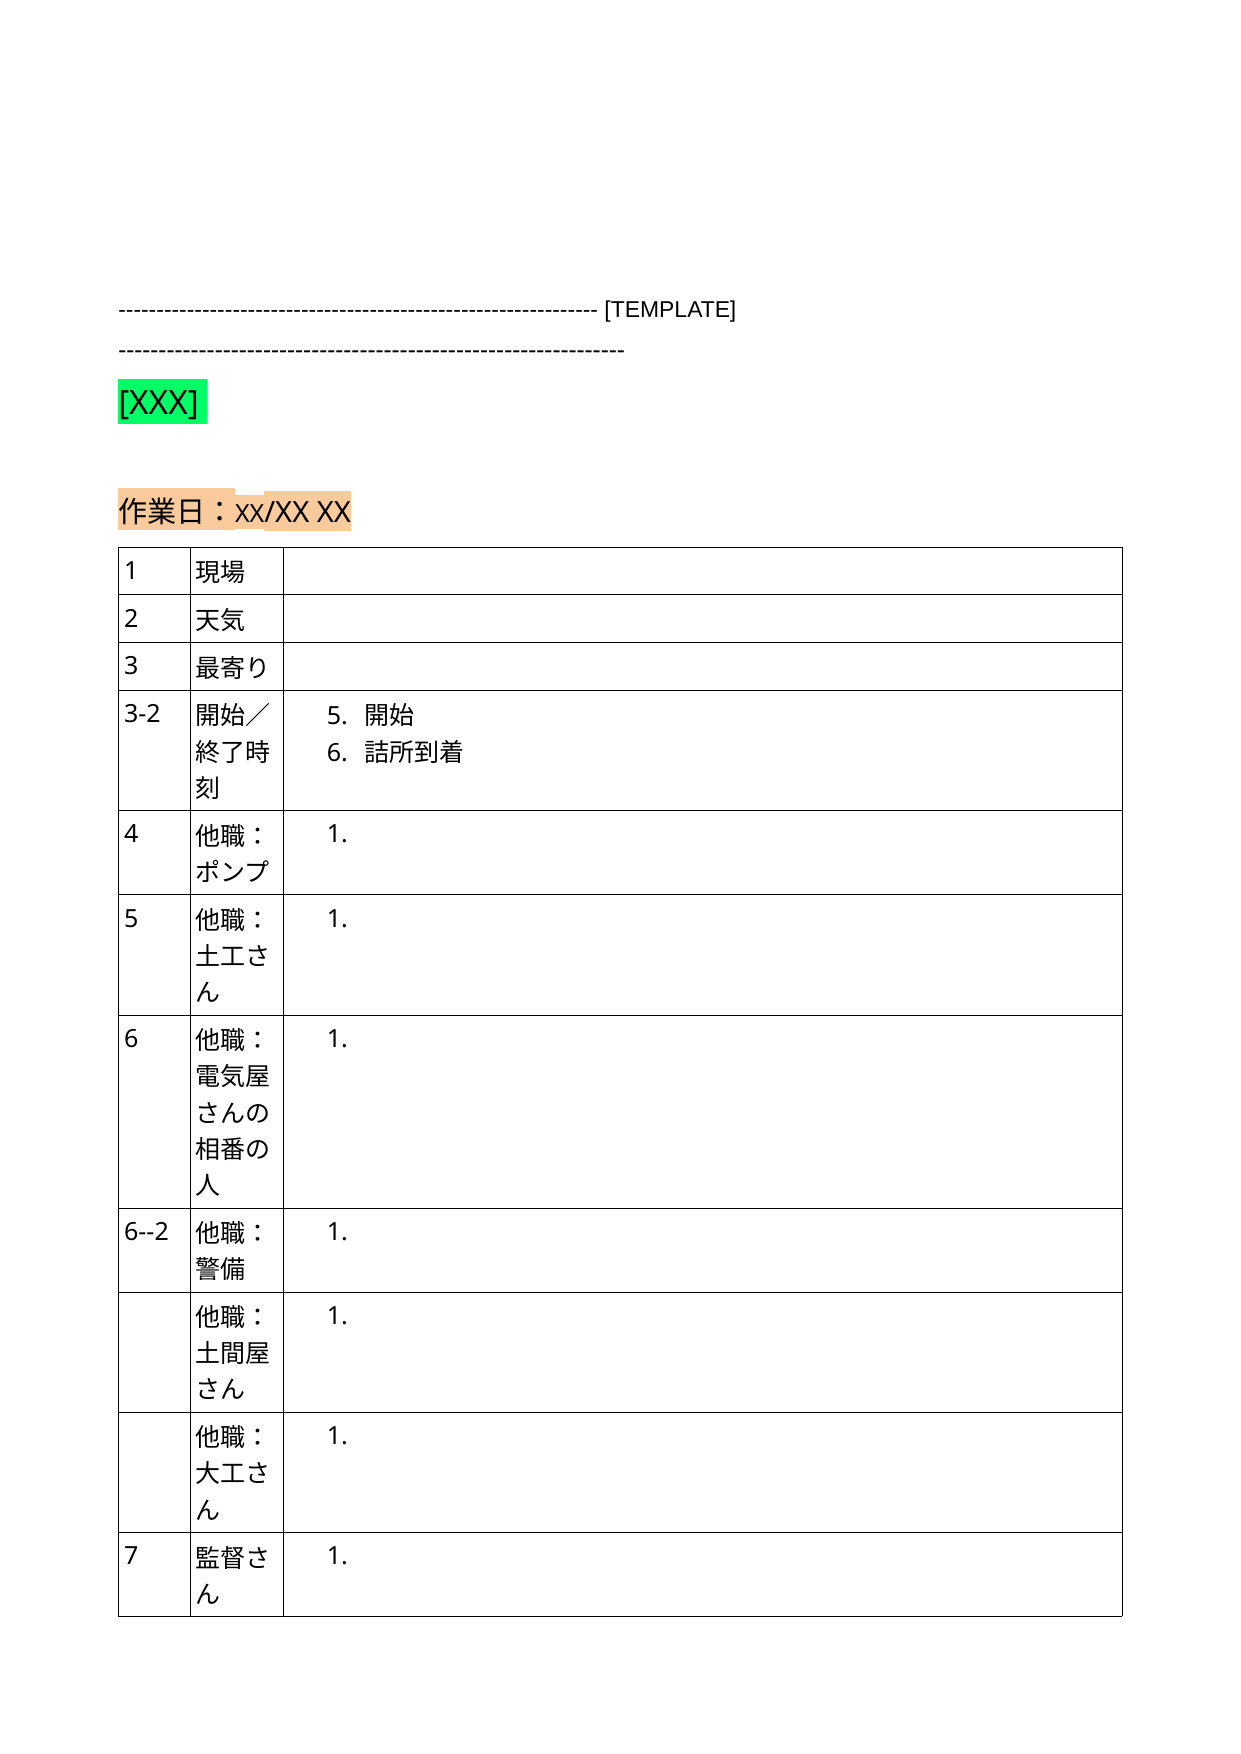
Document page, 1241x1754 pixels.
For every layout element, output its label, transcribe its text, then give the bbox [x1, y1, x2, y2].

table_cell [284, 643, 1122, 690]
table_cell 2 [119, 595, 190, 642]
table_cell [284, 595, 1122, 642]
table_cell 6--2 [119, 1209, 190, 1292]
table_cell 他職：ポンプ [191, 811, 283, 894]
table_header 1 [119, 548, 190, 594]
table_cell [284, 895, 1122, 1015]
table_cell 最寄り [191, 643, 283, 690]
table_cell 6 [119, 1016, 190, 1207]
table_cell [119, 1413, 190, 1532]
table_cell 5 [119, 895, 190, 1015]
table_header [284, 548, 1122, 594]
table_cell [284, 1209, 1122, 1292]
table_cell 監督さん [191, 1533, 283, 1616]
table_cell 4 [119, 811, 190, 894]
table_cell [284, 1016, 1122, 1207]
table_cell [284, 1293, 1122, 1412]
table_cell [284, 811, 1122, 894]
table_cell 他職：土工さん [191, 895, 283, 1015]
table_cell 他職：大工さん [191, 1413, 283, 1532]
text --------------------------------------------------------------- [TEMPLATE] [118, 296, 1122, 322]
text --------------------------------------------------------------- [118, 332, 1122, 366]
table_cell 天気 [191, 595, 283, 642]
table_header 現場 [191, 548, 283, 594]
text [XXX] [118, 379, 1122, 424]
table_cell [284, 1413, 1122, 1532]
table_cell 3 [119, 643, 190, 690]
table_cell 開始 詰所到着 [284, 691, 1122, 810]
table_cell [284, 1533, 1122, 1616]
table_cell [119, 1293, 190, 1412]
table_cell 3-2 [119, 691, 190, 810]
table_cell 他職：土間屋さん [191, 1293, 283, 1412]
table_cell 開始／終了時刻 [191, 691, 283, 810]
text 作業日：XX/XX XX [118, 488, 1122, 531]
table_cell 他職：電気屋さんの相番の人 [191, 1016, 283, 1207]
table_cell 他職：警備 [191, 1209, 283, 1292]
table_cell 7 [119, 1533, 190, 1616]
